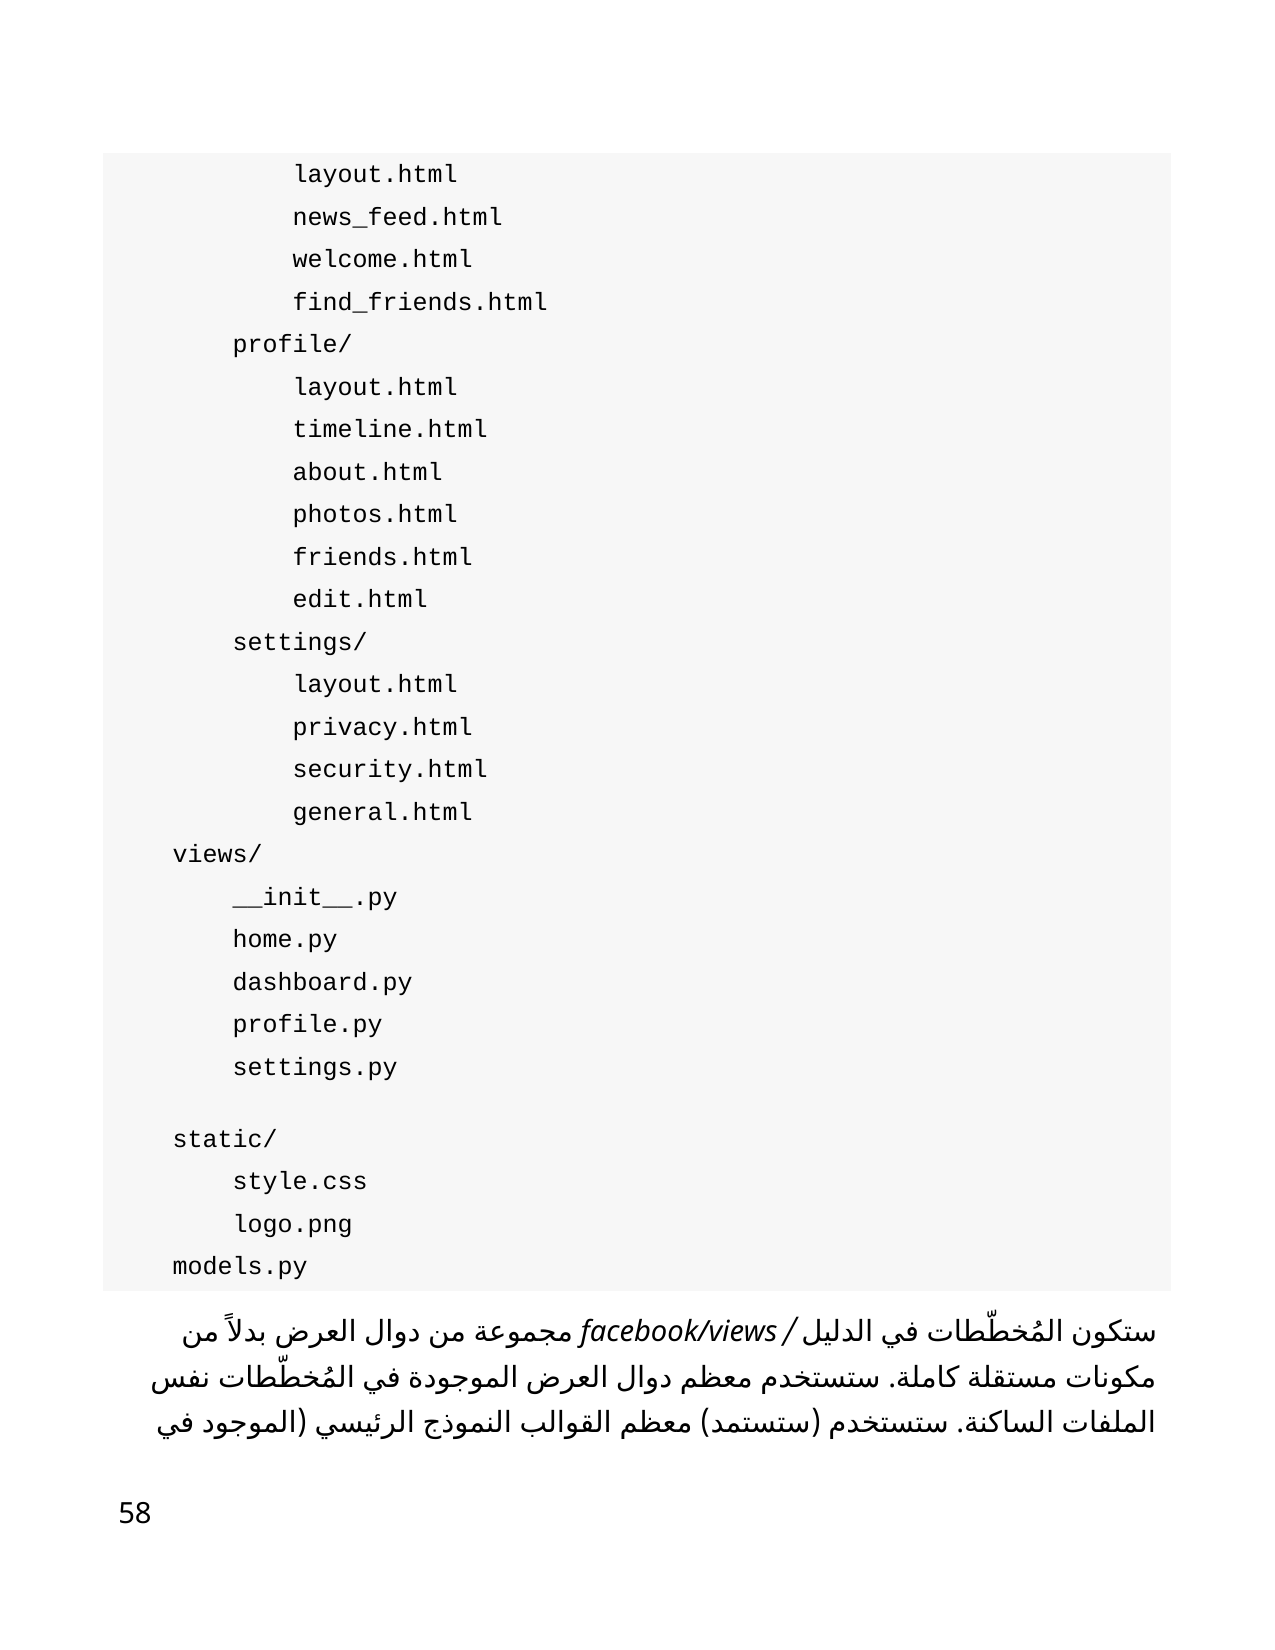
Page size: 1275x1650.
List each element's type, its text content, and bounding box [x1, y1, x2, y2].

text profile/ [112, 332, 1163, 360]
text privacy.html [112, 714, 1163, 743]
text layout.html [112, 672, 1163, 700]
text dashboard.py [112, 969, 1163, 998]
text ستكون المُخطّطات في الدليل /facebook/views مجموعة من دوال العرض بدلاً من مكونات مستقلة كاملة. ستستخدم معظم دوال العرض الموجودة في المُخطّطات نفس الملفات الساكنة. ستستخدم (ستستمد) معظم القوالب النموذج الرئيسي (الموجود في الدليل /templates باسم layout.html). لذلك الهيكلة التنظيمية وسيلة رائعة لتنظيم المشاريع المشابهة. [118, 1291, 1157, 1445]
text about.html [112, 459, 1163, 488]
text profile.py [112, 1012, 1163, 1040]
text photos.html [112, 502, 1163, 530]
text __init__.py [112, 884, 1163, 913]
text general.html [112, 799, 1163, 828]
text settings.py [112, 1054, 1163, 1083]
text views/ [112, 842, 1163, 870]
text ستكون المُخطّطات في الدليل /facebook/views مجموعة من دوال العرض بدلاً من مكونات مستقلة كاملة. ستستخدم معظم دوال العرض الموجودة في المُخطّطات نفس الملفات الساكنة. ستستخدم (ستستمد) معظم القوالب النموذج الرئيسي (الموجود في الدليل /templates باسم layout.html). لذلك الهيكلة التنظيمية وسيلة رائعة لتنظيم المشاريع المشابهة. [118, 118, 1157, 153]
text layout.html [112, 374, 1163, 403]
text layout.html [112, 162, 1163, 190]
text timeline.html [112, 417, 1163, 445]
text home.py [112, 927, 1163, 955]
text security.html [112, 757, 1163, 785]
text static/ [112, 1126, 1163, 1155]
text find_friends.html [112, 289, 1163, 318]
text edit.html [112, 587, 1163, 615]
text news_feed.html [112, 204, 1163, 233]
text friends.html [112, 544, 1163, 573]
text style.css [112, 1169, 1163, 1197]
text welcome.html [112, 247, 1163, 275]
text models.py [112, 1254, 1163, 1282]
text logo.png [112, 1211, 1163, 1240]
text settings/ [112, 629, 1163, 658]
